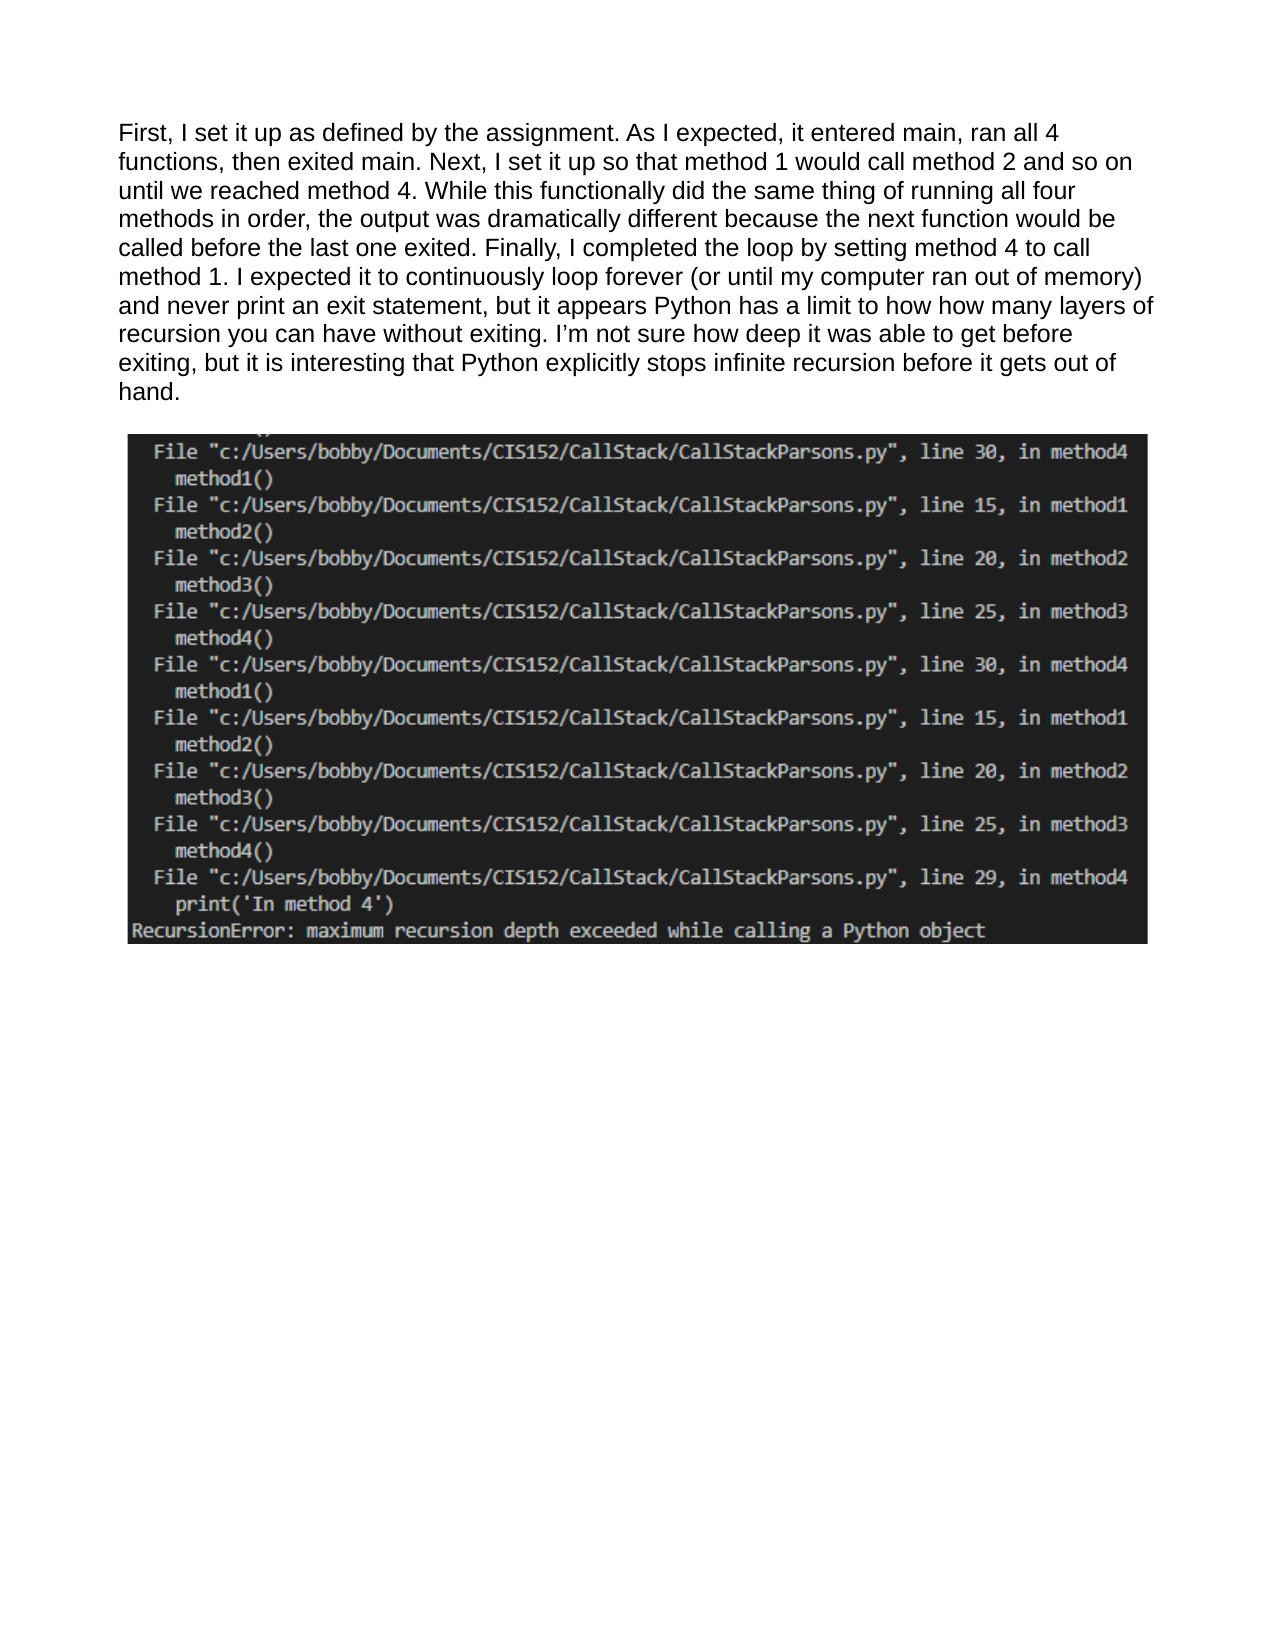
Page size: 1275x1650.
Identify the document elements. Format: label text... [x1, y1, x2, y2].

picture [127, 434, 1148, 944]
text First, I set it up as defined by the assignment. As I expected, it entered main, ran all 4 functions, then exited main. Next, I set it up so that method 1 would call method 2 and so on until we reached method 4. While this functionally did the same thing of running all four methods in order, the output was dramatically different because the next function would be called before the last one exited. Finally, I completed the loop by setting method 4 to call method 1. I expected it to continuously loop forever (or until my computer ran out of memory) and never print an exit statement, but it appears Python has a limit to how how many layers of recursion you can have without exiting. I’m not sure how deep it was able to get before exiting, but it is interesting that Python explicitly stops infinite recursion before it gets out of hand. [118, 118, 1157, 406]
